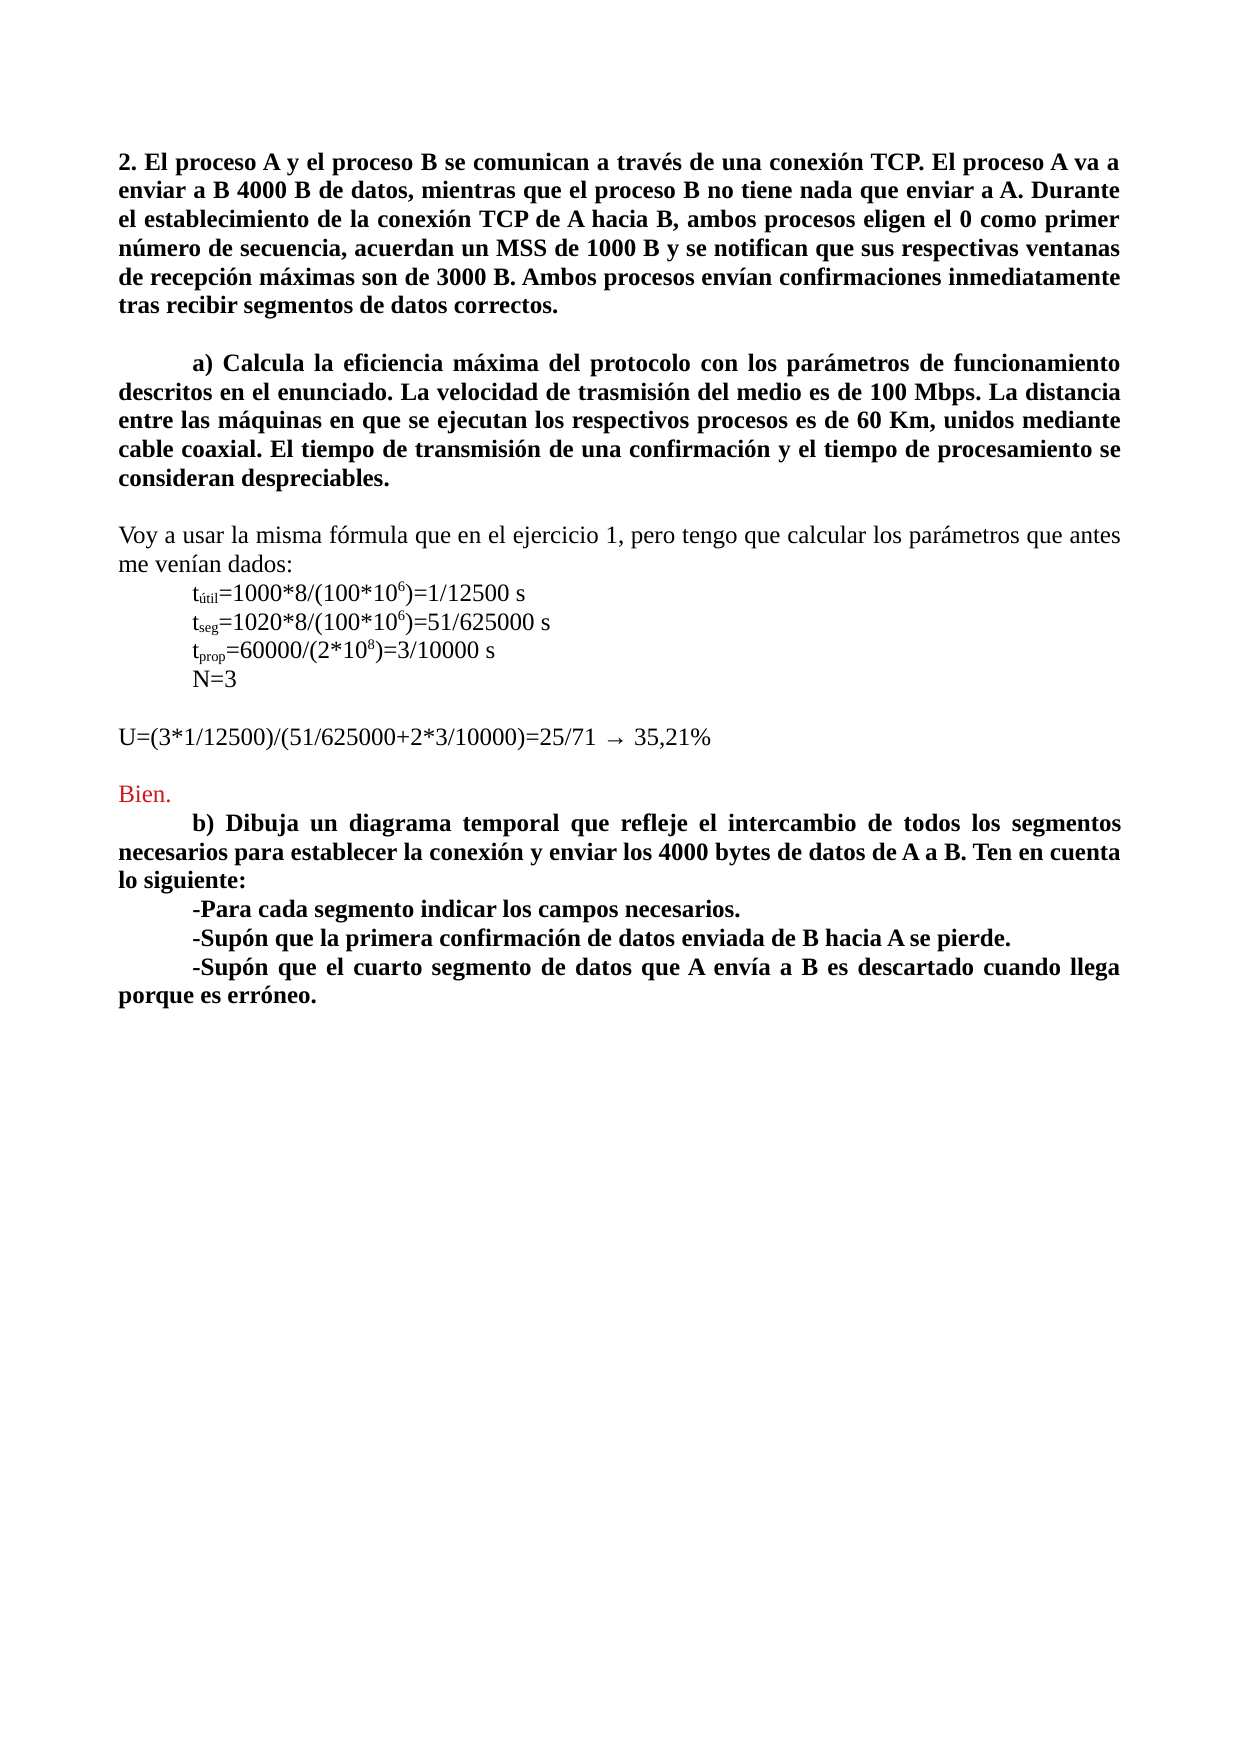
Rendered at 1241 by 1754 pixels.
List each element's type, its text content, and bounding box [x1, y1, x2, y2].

text Voy a usar la misma fórmula que en el ejercicio 1, pero tengo que calcular los parámetros que antes me venían dados: [118, 521, 1122, 578]
text b) Dibuja un diagrama temporal que refleje el intercambio de todos los segmentos necesarios para establecer la conexión y enviar los 4000 bytes de datos de A a B. Ten en cuenta lo siguiente: [118, 808, 1122, 894]
text U=(3*1/12500)/(51/625000+2*3/10000)=25/71 → 35,21% [118, 722, 1122, 751]
text N=3 [118, 664, 1122, 693]
text tseg=1020*8/(100*106)=51/625000 s [118, 607, 1122, 636]
text -Para cada segmento indicar los campos necesarios. [118, 894, 1122, 923]
text tútil=1000*8/(100*106)=1/12500 s [118, 578, 1122, 607]
text Bien. [118, 779, 1122, 808]
text -Supón que el cuarto segmento de datos que A envía a B es descartado cuando llega porque es erróneo. [118, 952, 1122, 1009]
text a) Calcula la eficiencia máxima del protocolo con los parámetros de funcionamiento descritos en el enunciado. La velocidad de trasmisión del medio es de 100 Mbps. La distancia entre las máquinas en que se ejecutan los respectivos procesos es de 60 Km, unidos mediante cable coaxial. El tiempo de transmisión de una confirmación y el tiempo de procesamiento se consideran despreciables. [118, 348, 1122, 492]
text 2. El proceso A y el proceso B se comunican a través de una conexión TCP. El proceso A va a enviar a B 4000 B de datos, mientras que el proceso B no tiene nada que enviar a A. Durante el establecimiento de la conexión TCP de A hacia B, ambos procesos eligen el 0 como primer número de secuencia, acuerdan un MSS de 1000 B y se notifican que sus respectivas ventanas de recepción máximas son de 3000 B. Ambos procesos envían confirmaciones inmediatamente tras recibir segmentos de datos correctos. [118, 147, 1122, 319]
text tprop=60000/(2*108)=3/10000 s [118, 636, 1122, 664]
text -Supón que la primera confirmación de datos enviada de B hacia A se pierde. [118, 923, 1122, 952]
